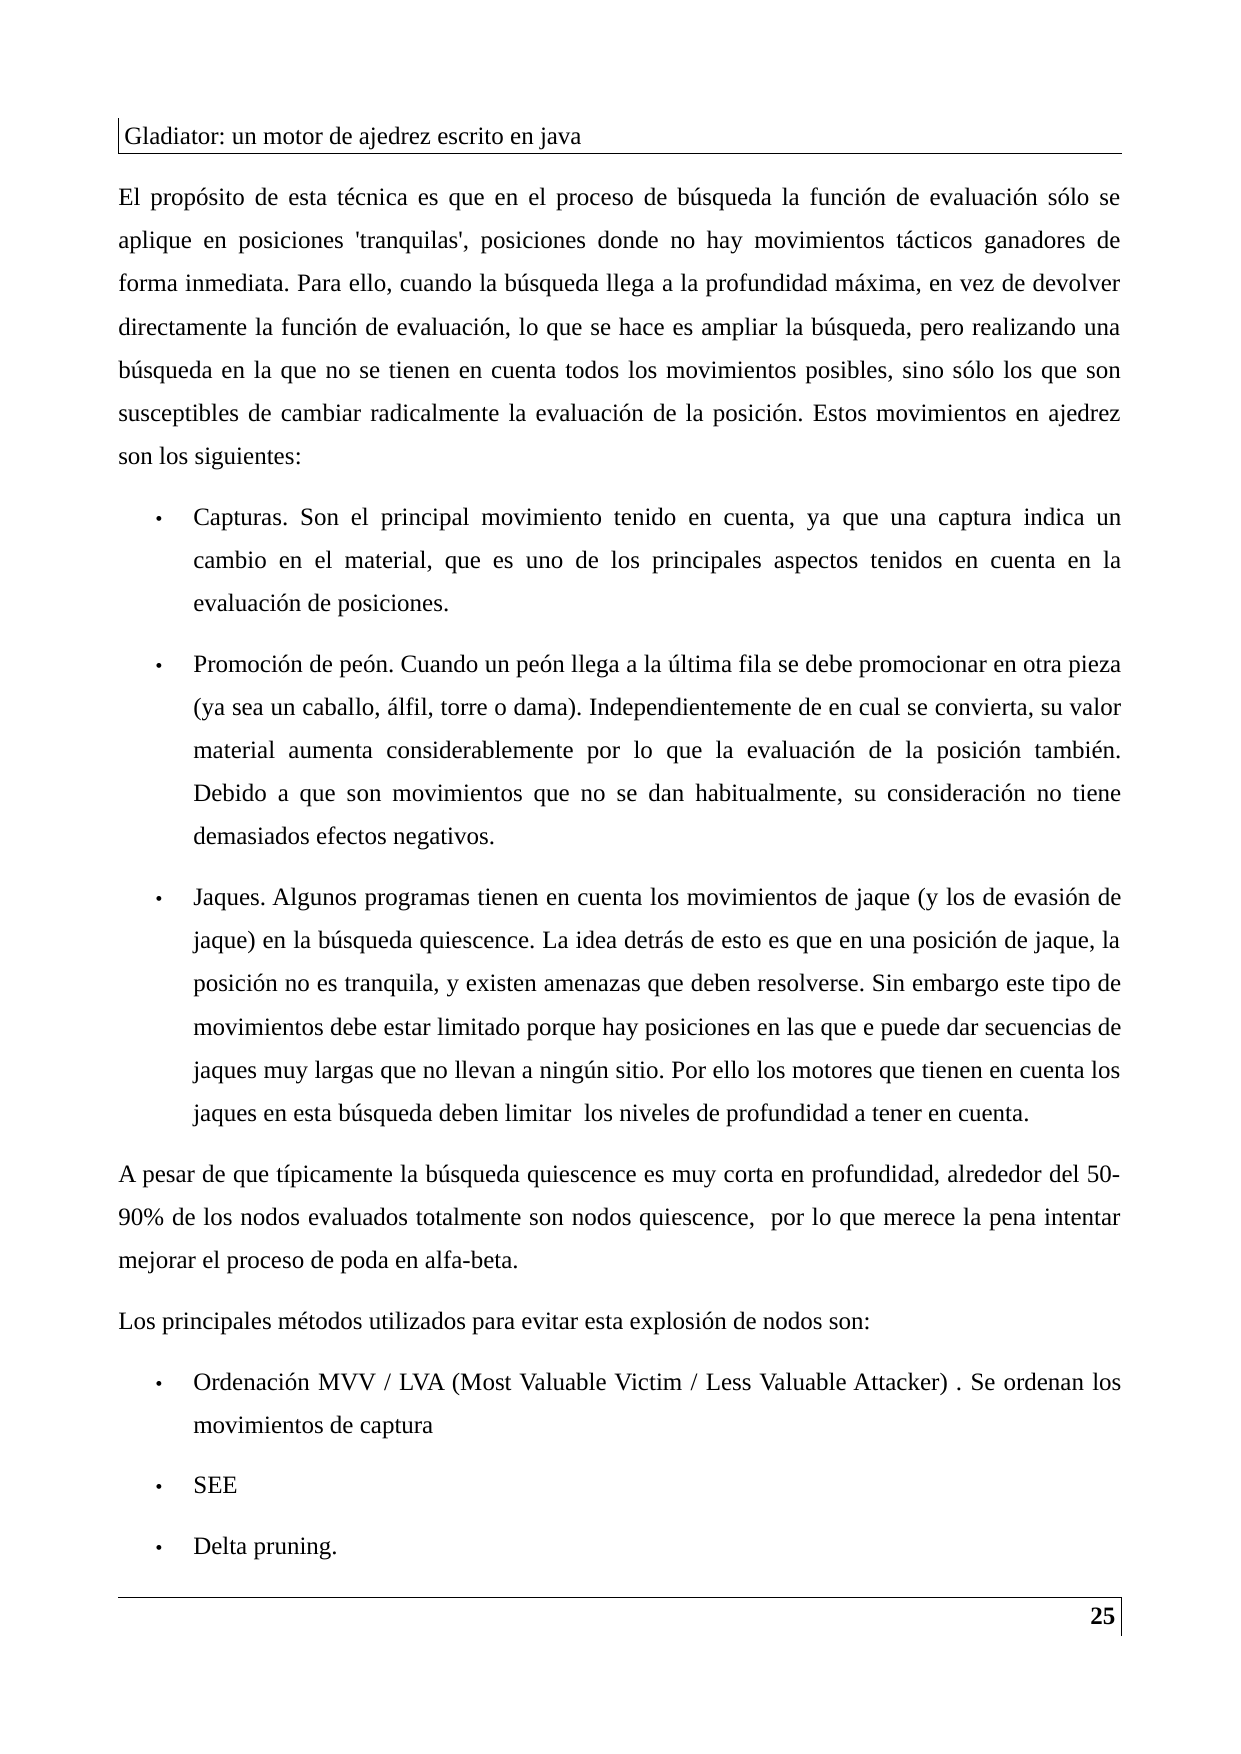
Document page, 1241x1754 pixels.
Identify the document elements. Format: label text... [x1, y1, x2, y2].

list Jaques. Algunos programas tienen en cuenta los movimientos de jaque (y los de evasión de jaque) en la búsqueda quiescence. La idea detrás de esto es que en una posición de jaque, la posición no es tranquila, y existen amenazas que deben resolverse. Sin embargo este tipo de movimientos debe estar limitado porque hay posiciones en las que e puede dar secuencias de jaques muy largas que no llevan a ningún sitio. Por ello los motores que tienen en cuenta los jaques en esta búsqueda deben limitar los niveles de profundidad a tener en cuenta. [156, 882, 1122, 1127]
text El propósito de esta técnica es que en el proceso de búsqueda la función de evaluación sólo se aplique en posiciones 'tranquilas', posiciones donde no hay movimientos tácticos ganadores de forma inmediata. Para ello, cuando la búsqueda llega a la profundidad máxima, en vez de devolver directamente la función de evaluación, lo que se hace es ampliar la búsqueda, pero realizando una búsqueda en la que no se tienen en cuenta todos los movimientos posibles, sino sólo los que son susceptibles de cambiar radicalmente la evaluación de la posición. Estos movimientos en ajedrez son los siguientes: [118, 182, 1122, 470]
text Los principales métodos utilizados para evitar esta explosión de nodos son: [118, 1306, 1122, 1334]
list Promoción de peón. Cuando un peón llega a la última fila se debe promocionar en otra pieza (ya sea un caballo, álfil, torre o dama). Independientemente de en cual se convierta, su valor material aumenta considerablemente por lo que la evaluación de la posición también. Debido a que son movimientos que no se dan habitualmente, su consideración no tiene demasiados efectos negativos. [156, 649, 1122, 850]
list SEE [156, 1471, 1122, 1499]
list Ordenación MVV / LVA (Most Valuable Victim / Less Valuable Attacker) . Se ordenan los movimientos de captura [156, 1367, 1122, 1438]
text A pesar de que típicamente la búsqueda quiescence es muy corta en profundidad, alrededor del 50-90% de los nodos evaluados totalmente son nodos quiescence, por lo que merece la pena intentar mejorar el proceso de poda en alfa-beta. [118, 1159, 1122, 1274]
list Delta pruning. [156, 1531, 1122, 1560]
list Capturas. Son el principal movimiento tenido en cuenta, ya que una captura indica un cambio en el material, que es uno de los principales aspectos tenidos en cuenta en la evaluación de posiciones. [156, 502, 1122, 617]
